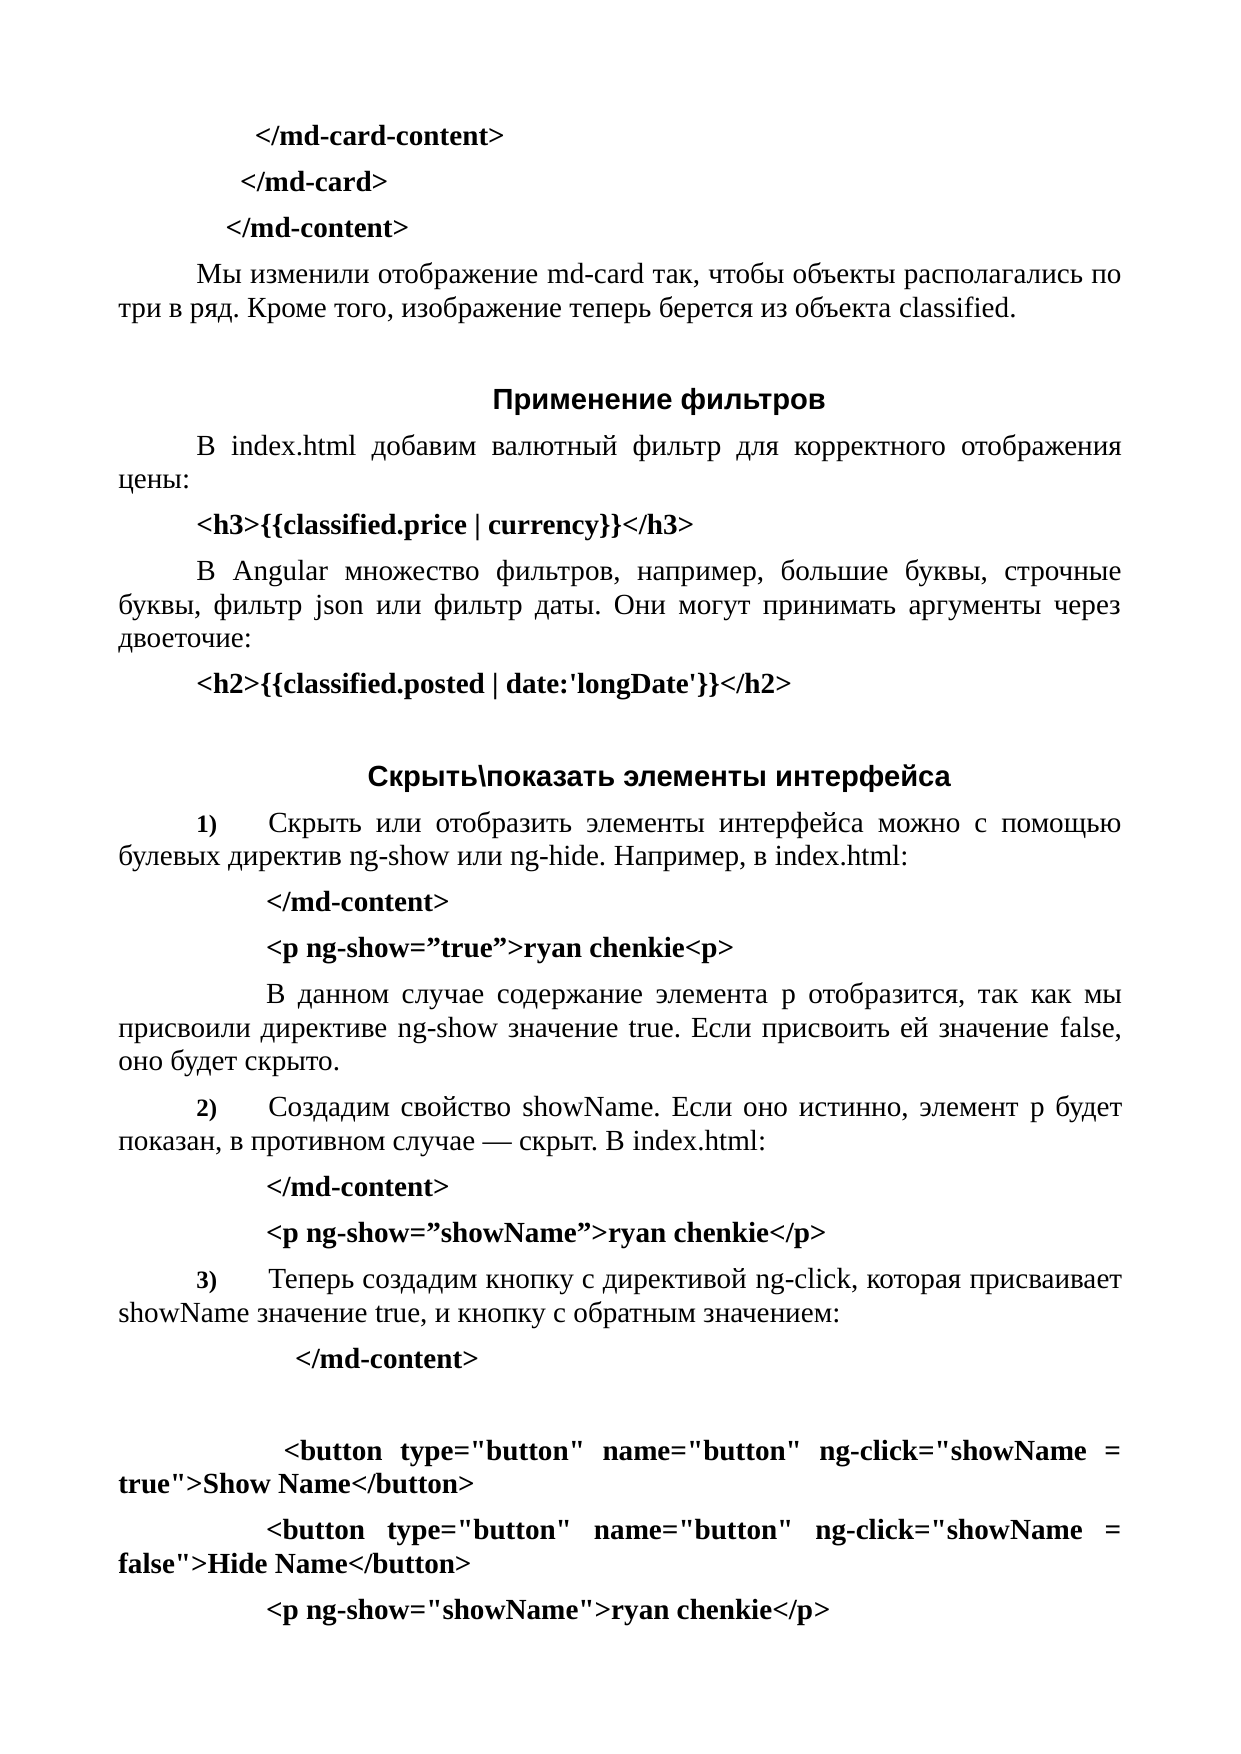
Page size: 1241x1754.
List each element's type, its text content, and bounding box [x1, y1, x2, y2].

text <p ng-show=”true”>ryan chenkie<p> [118, 930, 1122, 964]
text </md-content> [118, 1169, 1122, 1203]
text В index.html добавим валютный фильтр для корректного отображения цены: [118, 428, 1122, 495]
text </md-content> [118, 1341, 1122, 1374]
list Теперь создадим кнопку с директивой ng-click, которая присваивает showName значение true, и кнопку с обратным значением: [118, 1261, 1122, 1328]
text </md-content> [118, 210, 1122, 244]
text <h3>{{classified.price | currency}}</h3> [118, 507, 1122, 541]
text </md-content> [118, 884, 1122, 918]
text </md-card-content> [118, 118, 1122, 152]
text <button type="button" name="button" ng-click="showName = true">Show Name</button> [118, 1433, 1122, 1500]
list Скрыть или отобразить элементы интерфейса можно с помощью булевых директив ng-show или ng-hide. Например, в index.html: [118, 805, 1122, 872]
text В Angular множество фильтров, например, большие буквы, строчные буквы, фильтр json или фильтр даты. Они могут принимать аргументы через двоеточие: [118, 553, 1122, 654]
list Создадим свойство showName. Если оно истинно, элемент p будет показан, в противном случае — скрыт. В index.html: [118, 1089, 1122, 1157]
text <p ng-show="showName">ryan chenkie</p> [118, 1592, 1122, 1626]
text Мы изменили отображение md-card так, чтобы объекты располагались по три в ряд. Кроме того, изображение теперь берется из объекта classified. [118, 256, 1122, 323]
text <h2>{{classified.posted | date:'longDate'}}</h2> [118, 667, 1122, 700]
subtitle Скрыть\показать элементы интерфейса [118, 759, 1122, 792]
subtitle Применение фильтров [118, 382, 1122, 415]
text В данном случае содержание элемента p отобразится, так как мы присвоили директиве ng-show значение true. Если присвоить ей значение false, оно будет скрыто. [118, 976, 1122, 1077]
text </md-card> [118, 164, 1122, 198]
text <p ng-show=”showName”>ryan chenkie</p> [118, 1215, 1122, 1249]
text <button type="button" name="button" ng-click="showName = false">Hide Name</button> [118, 1512, 1122, 1579]
